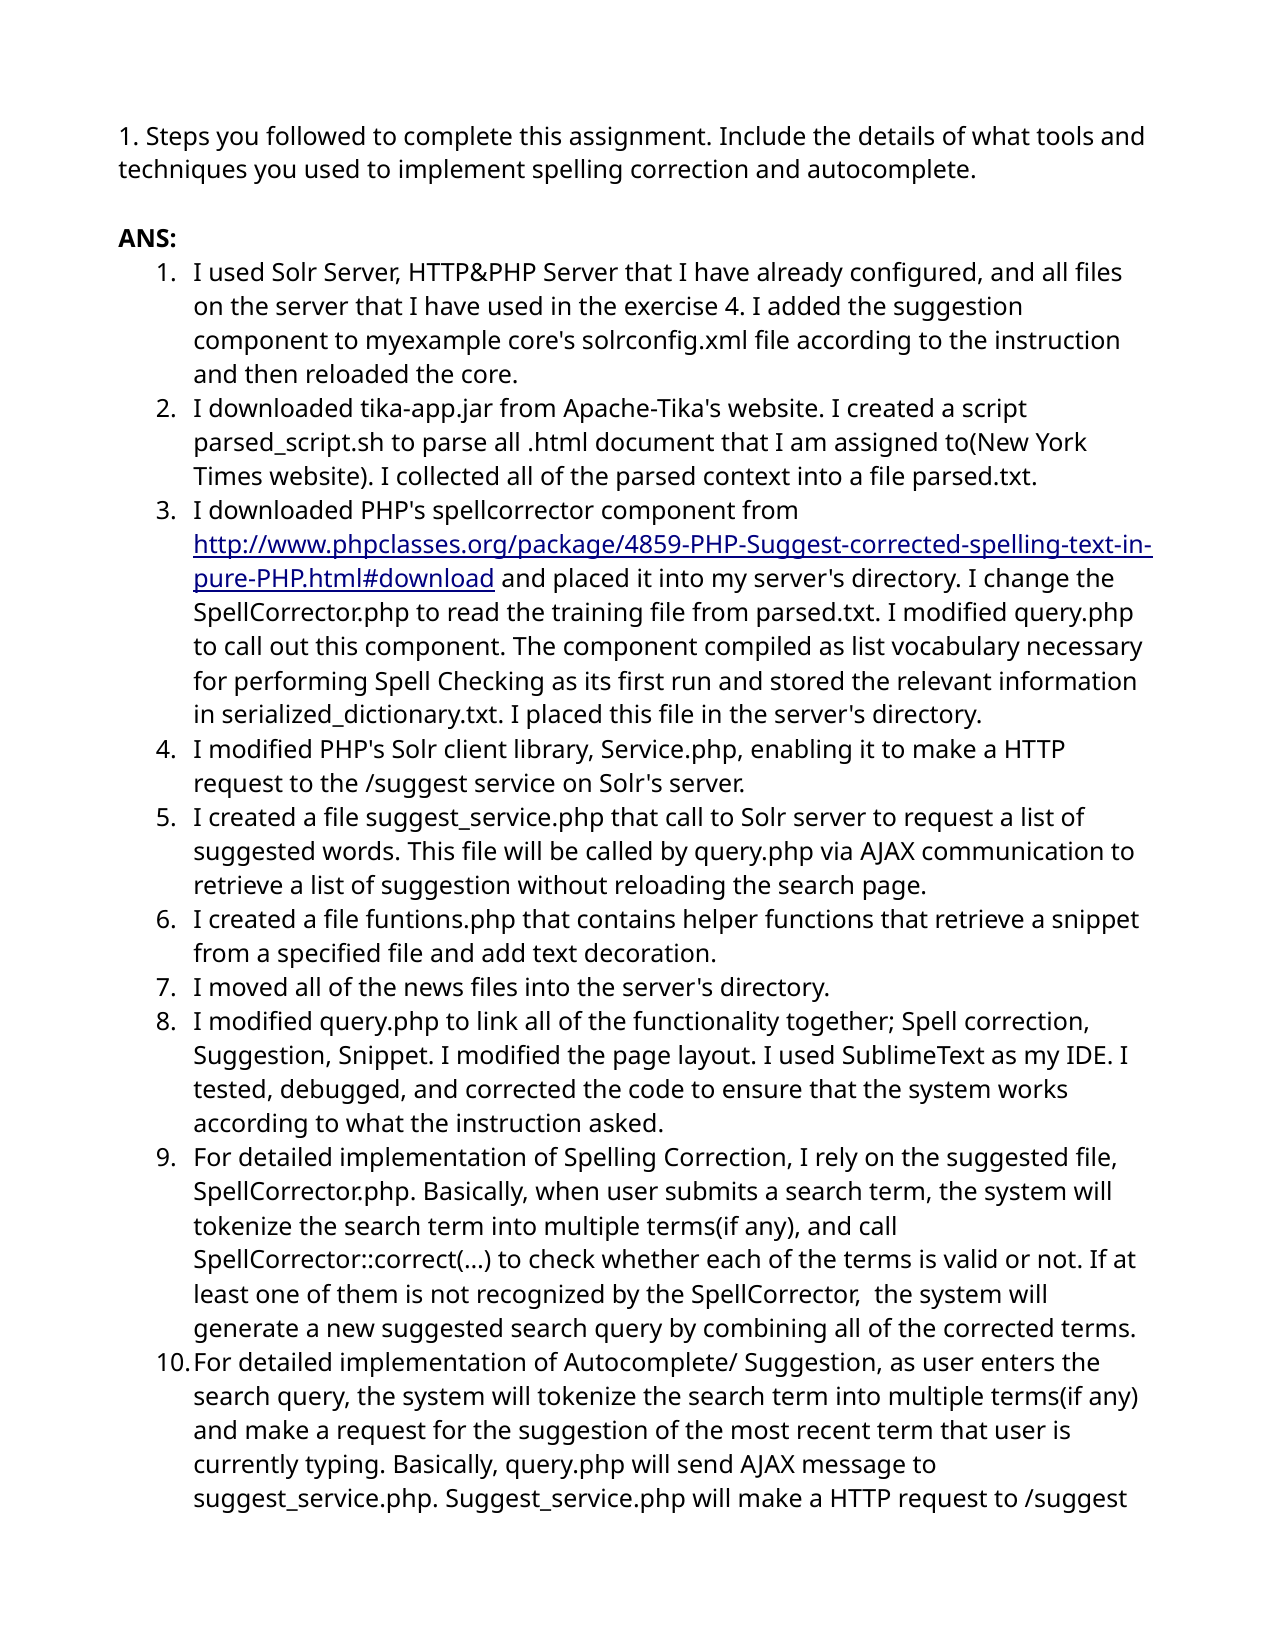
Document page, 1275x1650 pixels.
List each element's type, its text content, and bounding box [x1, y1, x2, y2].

list I modified PHP's Solr client library, Service.php, enabling it to make a HTTP request to the /suggest service on Solr's server. [156, 731, 1157, 799]
list I downloaded PHP's spellcorrector component from http://www.phpclasses.org/package/4859-PHP-Suggest-corrected-spelling-text-in-pure-PHP.html#download and placed it into my server's directory. I change the SpellCorrector.php to read the training file from parsed.txt. I modified query.php to call out this component. The component compiled as list vocabulary necessary for performing Spell Checking as its first run and stored the relevant information in serialized_dictionary.txt. I placed this file in the server's directory. [156, 493, 1157, 731]
list I moved all of the news files into the server's directory. [156, 970, 1157, 1004]
list For detailed implementation of Autocomplete/ Suggestion, as user enters the search query, the system will tokenize the search term into multiple terms(if any) and make a request for the suggestion of the most recent term that user is currently typing. Basically, query.php will send AJAX message to suggest_service.php. Suggest_service.php will make a HTTP request to /suggest [156, 1344, 1157, 1515]
text 1. Steps you followed to complete this assignment. Include the details of what tools and [118, 118, 1157, 152]
list For detailed implementation of Spelling Correction, I rely on the suggested file, SpellCorrector.php. Basically, when user submits a search term, the system will tokenize the search term into multiple terms(if any), and call SpellCorrector::correct(…) to check whether each of the terms is valid or not. If at least one of them is not recognized by the SpellCorrector, the system will generate a new suggested search query by combining all of the corrected terms. [156, 1140, 1157, 1344]
list I created a file suggest_service.php that call to Solr server to request a list of suggested words. This file will be called by query.php via AJAX communication to retrieve a list of suggestion without reloading the search page. [156, 799, 1157, 902]
list I used Solr Server, HTTP&PHP Server that I have already configured, and all files on the server that I have used in the exercise 4. I added the suggestion component to myexample core's solrconfig.xml file according to the instruction and then reloaded the core. [156, 254, 1157, 391]
list I created a file funtions.php that contains helper functions that retrieve a snippet from a specified file and add text decoration. [156, 902, 1157, 970]
list I downloaded tika-app.jar from Apache-Tika's website. I created a script parsed_script.sh to parse all .html document that I am assigned to(New York Times website). I collected all of the parsed context into a file parsed.txt. [156, 391, 1157, 493]
text ANS: [118, 220, 1157, 254]
list I modified query.php to link all of the functionality together; Spell correction, Suggestion, Snippet. I modified the page layout. I used SublimeText as my IDE. I tested, debugged, and corrected the code to ensure that the system works according to what the instruction asked. [156, 1004, 1157, 1140]
text techniques you used to implement spelling correction and autocomplete. [118, 152, 1157, 186]
